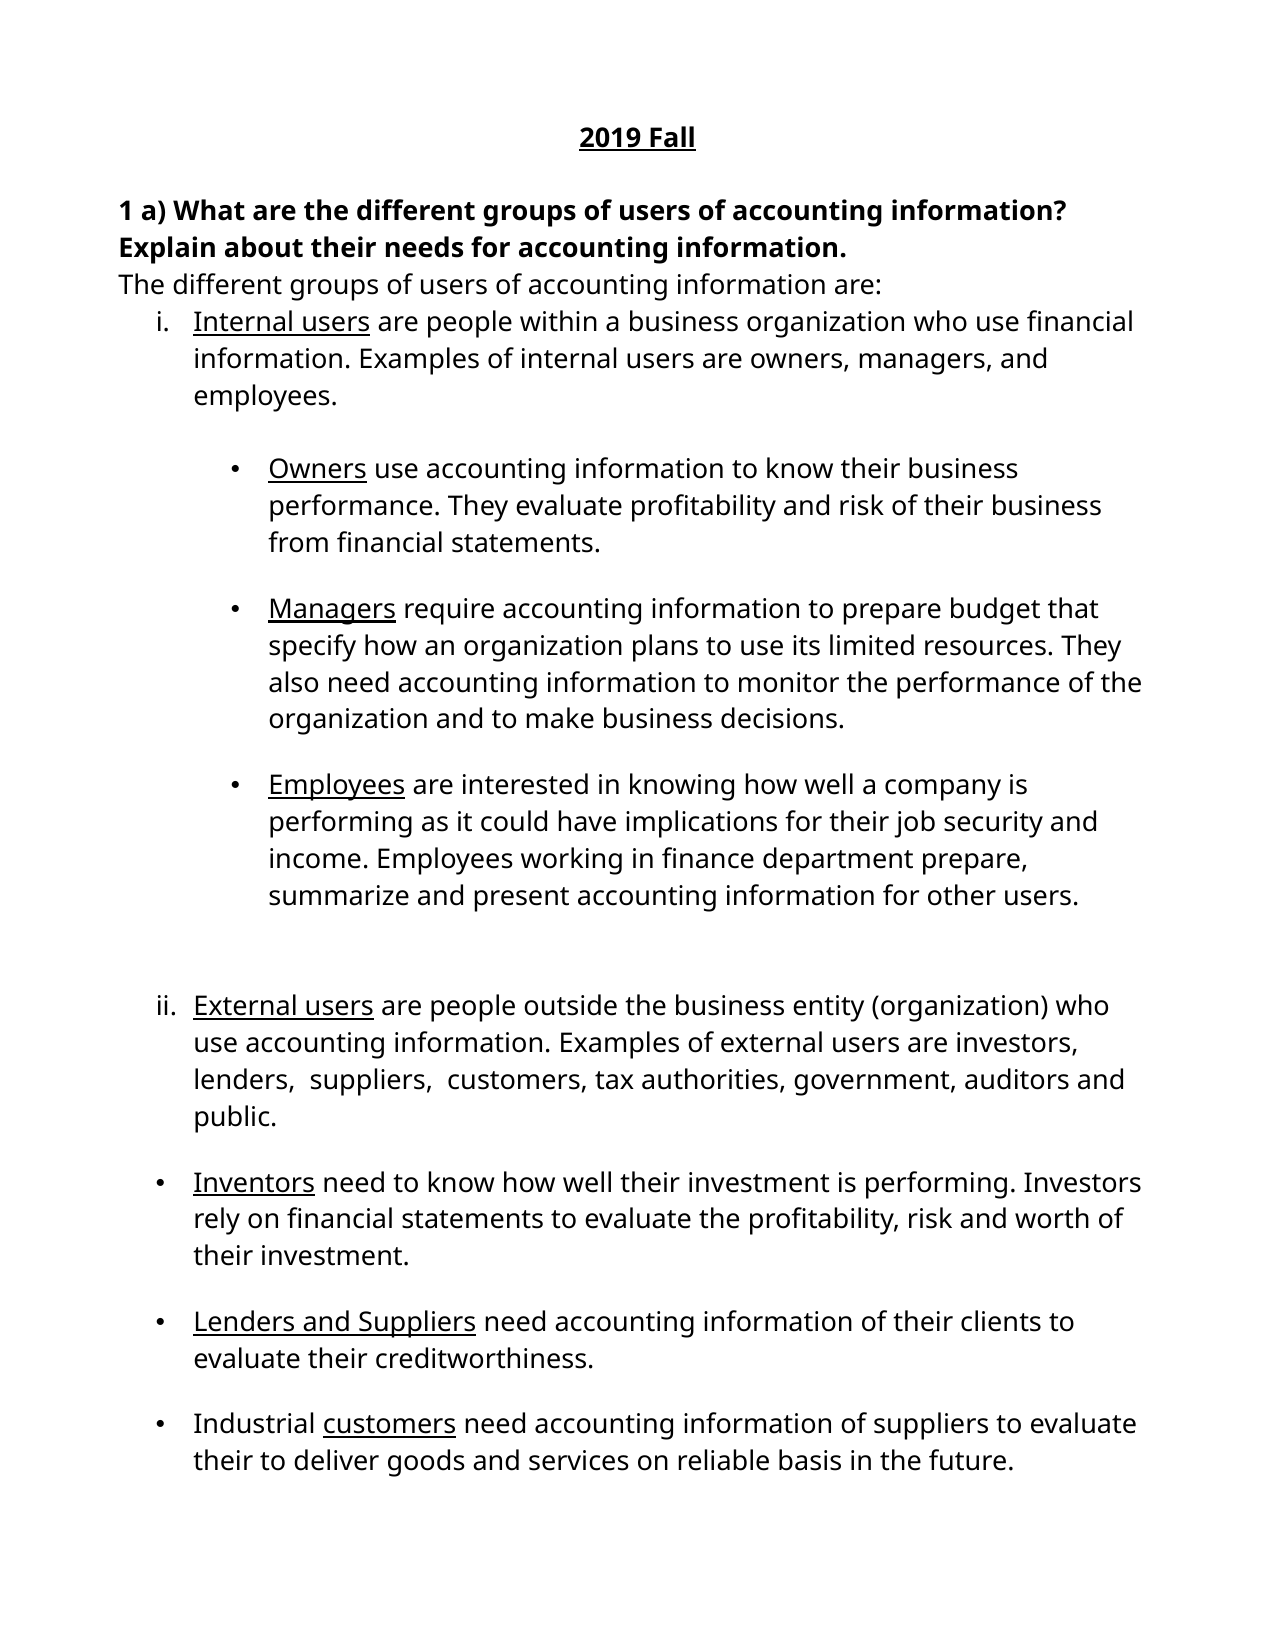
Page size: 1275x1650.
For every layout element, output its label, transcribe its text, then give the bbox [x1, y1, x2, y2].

list Inventors need to know how well their investment is performing. Investors rely on financial statements to evaluate the profitability, risk and worth of their investment. [156, 1163, 1157, 1302]
list Managers require accounting information to prepare budget that specify how an organization plans to use its limited resources. They also need accounting information to monitor the performance of the organization and to make business decisions. [231, 589, 1157, 766]
text 1 a) What are the different groups of users of accounting information? Explain about their needs for accounting information. [118, 192, 1157, 266]
list Owners use accounting information to know their business performance. They evaluate profitability and risk of their business from financial statements. [231, 450, 1157, 589]
text 2019 Fall [118, 118, 1157, 155]
list Employees are interested in knowing how well a company is performing as it could have implications for their job security and income. Employees working in finance department prepare, summarize and present accounting information for other users. [231, 766, 1157, 913]
list External users are people outside the business entity (organization) who use accounting information. Examples of external users are investors, lenders, suppliers, customers, tax authorities, government, auditors and public. [156, 987, 1157, 1163]
list Industrial customers need accounting information of suppliers to evaluate their to deliver goods and services on reliable basis in the future. [156, 1405, 1157, 1507]
list Internal users are people within a business organization who use financial information. Examples of internal users are owners, managers, and employees. [156, 302, 1157, 413]
text The different groups of users of accounting information are: [118, 266, 1157, 302]
list Lenders and Suppliers need accounting information of their clients to evaluate their creditworthiness. [156, 1302, 1157, 1405]
